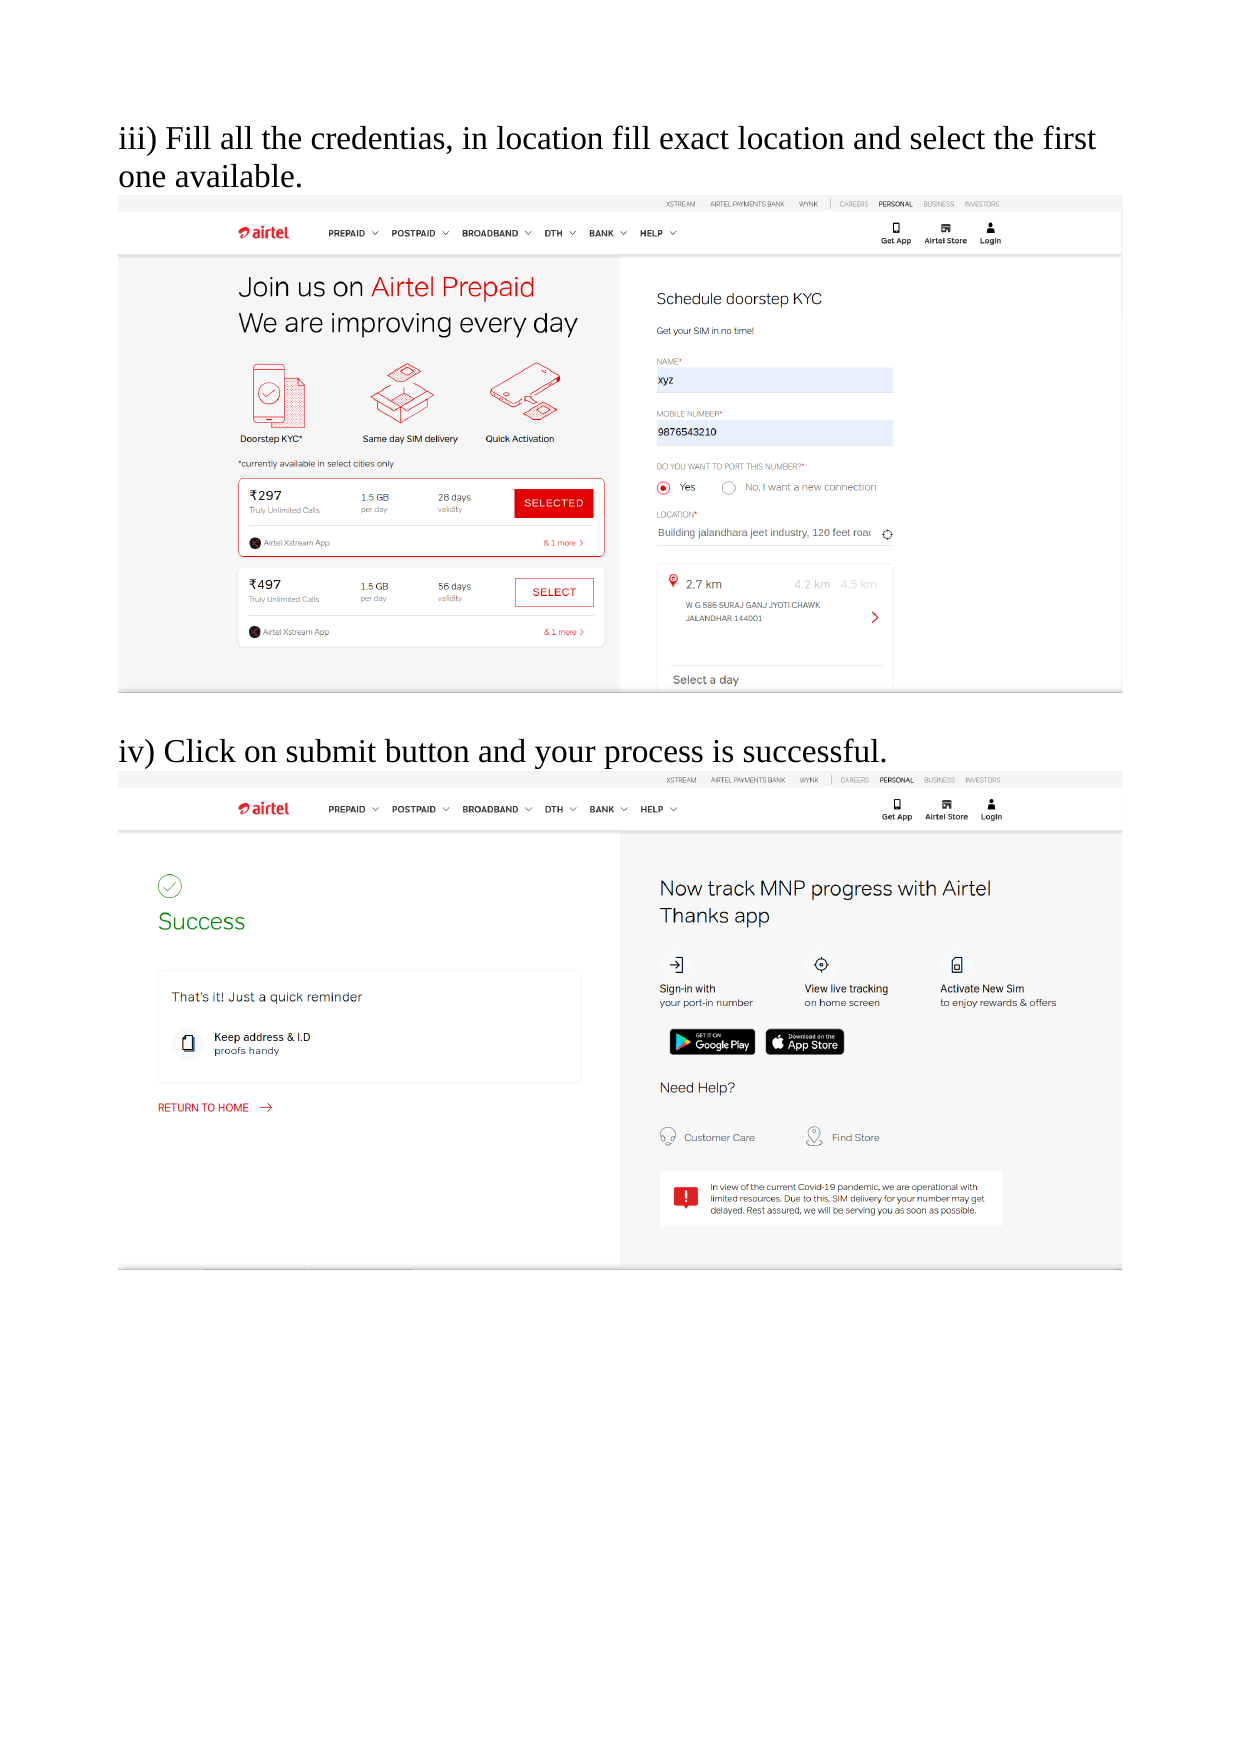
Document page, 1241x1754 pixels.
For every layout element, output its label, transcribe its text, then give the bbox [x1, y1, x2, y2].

picture [118, 194, 1123, 693]
text iv) Click on submit button and your process is successful. [118, 731, 1122, 769]
text iii) Fill all the credentias, in location fill exact location and select the first one available. [118, 118, 1122, 194]
picture [118, 769, 1123, 1270]
